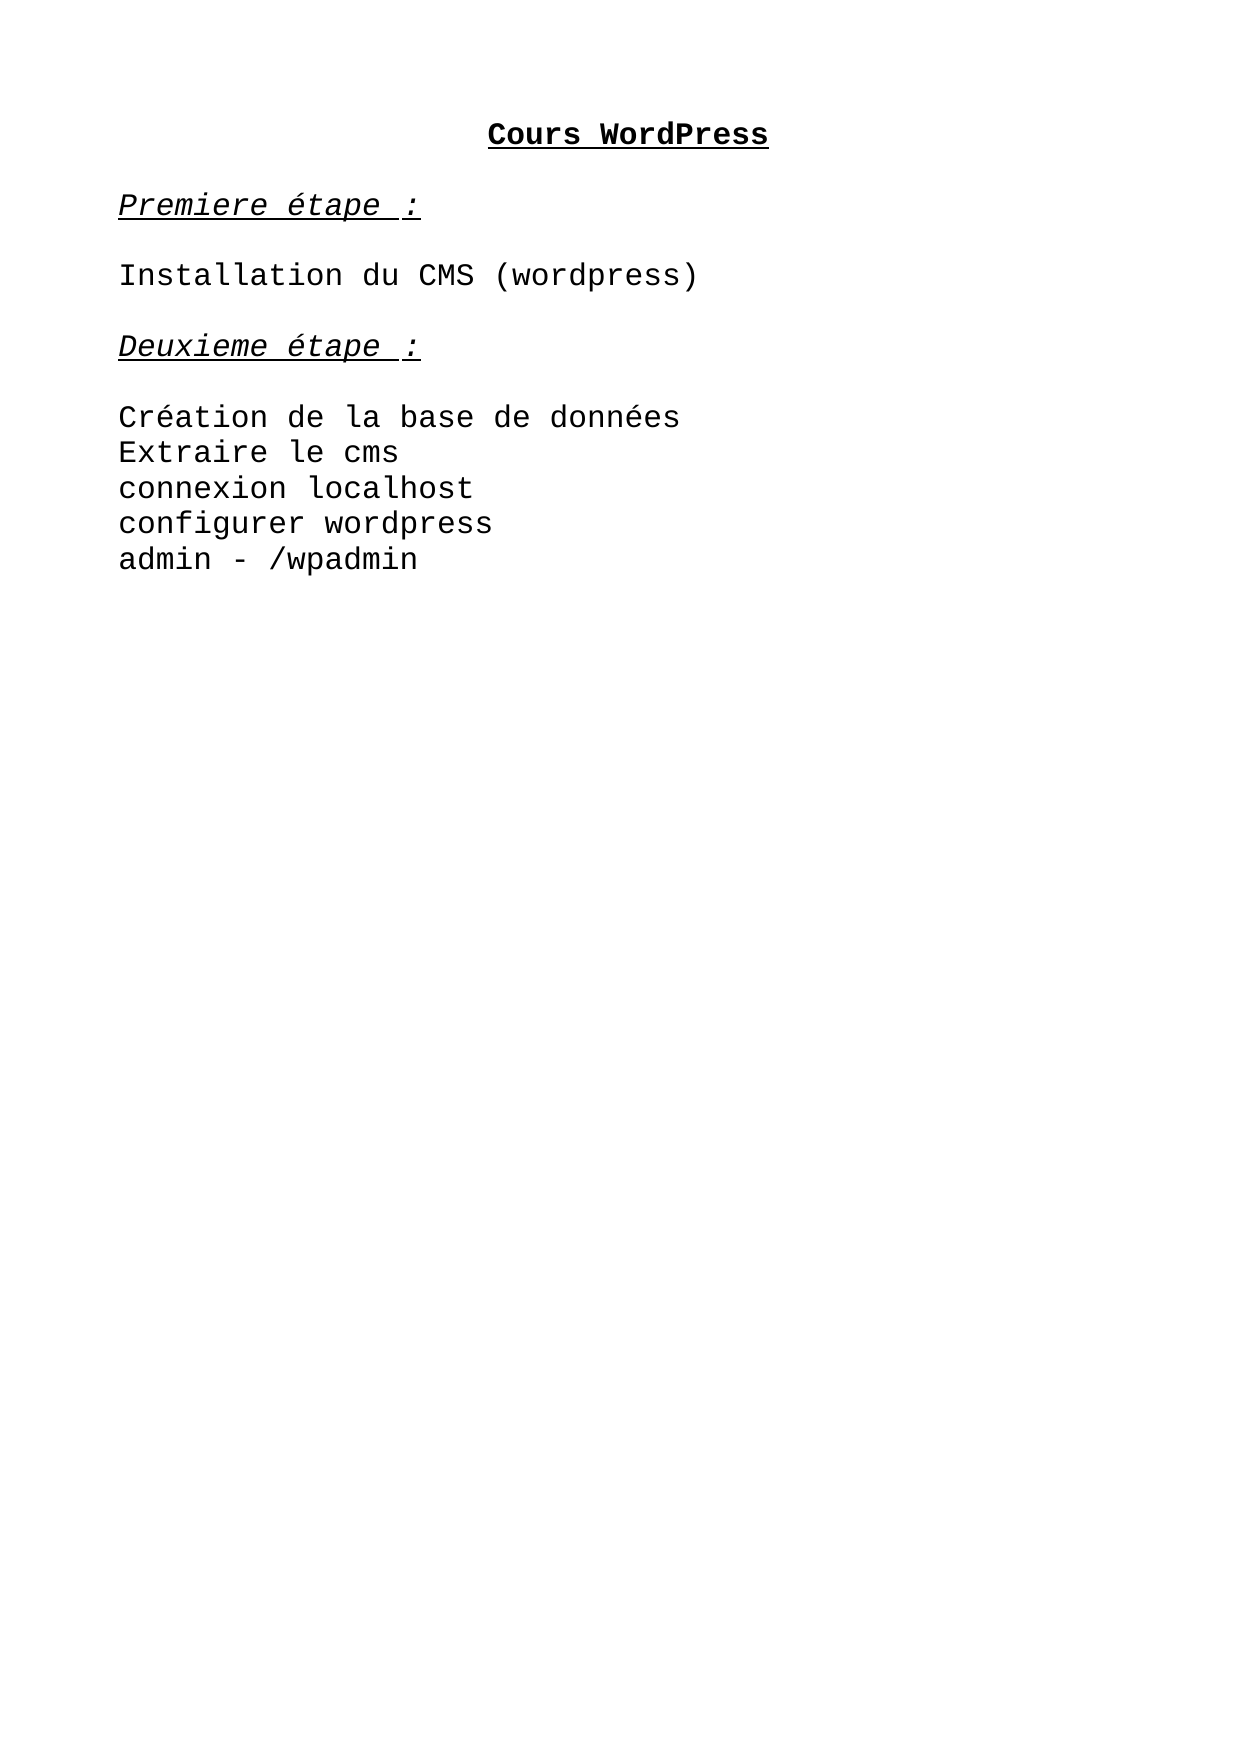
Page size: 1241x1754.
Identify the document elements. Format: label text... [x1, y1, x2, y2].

text Cours WordPress [118, 118, 1122, 153]
text Extraire le cms [118, 437, 1122, 472]
text configurer wordpress [118, 508, 1122, 543]
text Premiere étape : [118, 189, 1122, 224]
text admin - /wpadmin [118, 543, 1122, 578]
text Deuxieme étape : [118, 331, 1122, 366]
text connexion localhost [118, 472, 1122, 508]
text Installation du CMS (wordpress) [118, 260, 1122, 295]
text Création de la base de données [118, 401, 1122, 437]
